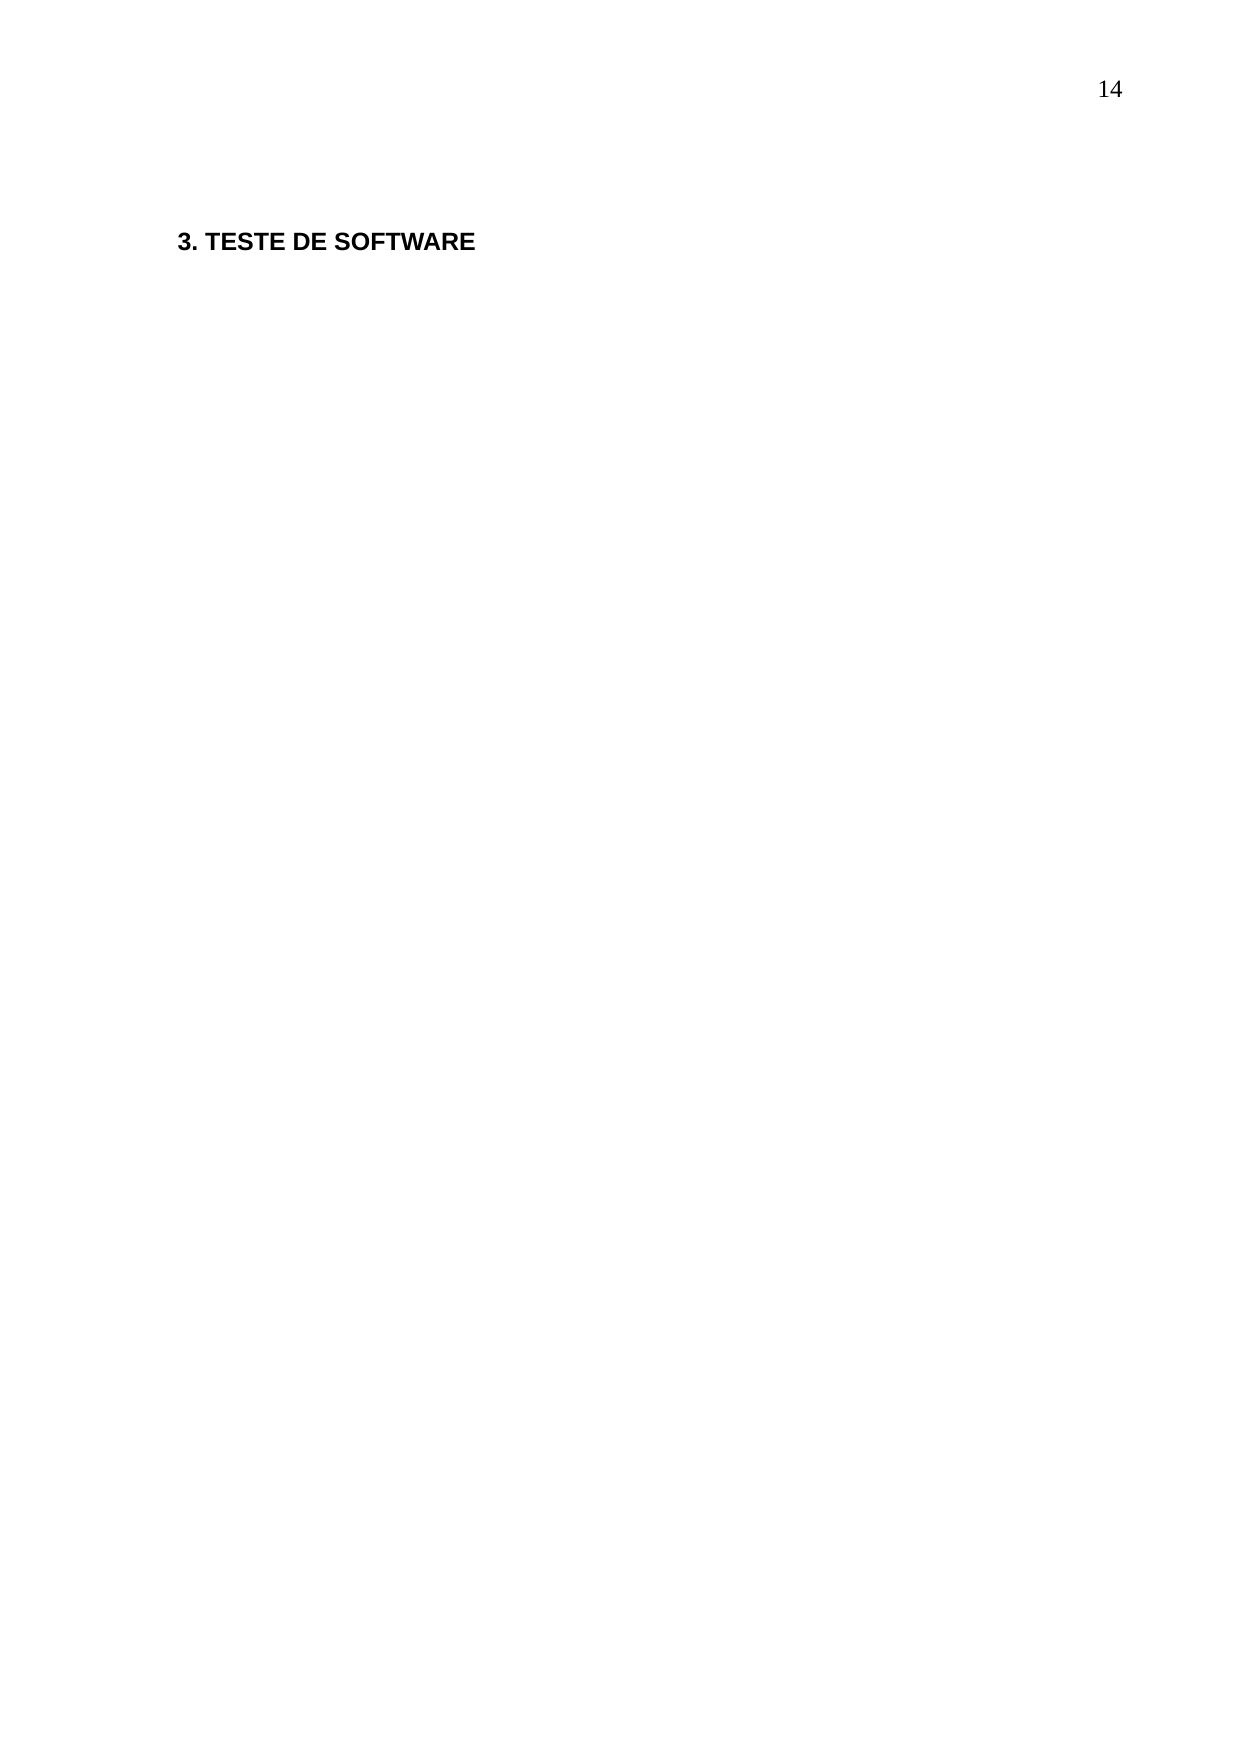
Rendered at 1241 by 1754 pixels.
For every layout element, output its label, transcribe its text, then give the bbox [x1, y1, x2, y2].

subtitle 3. TESTE DE SOFTWARE [177, 227, 1122, 256]
